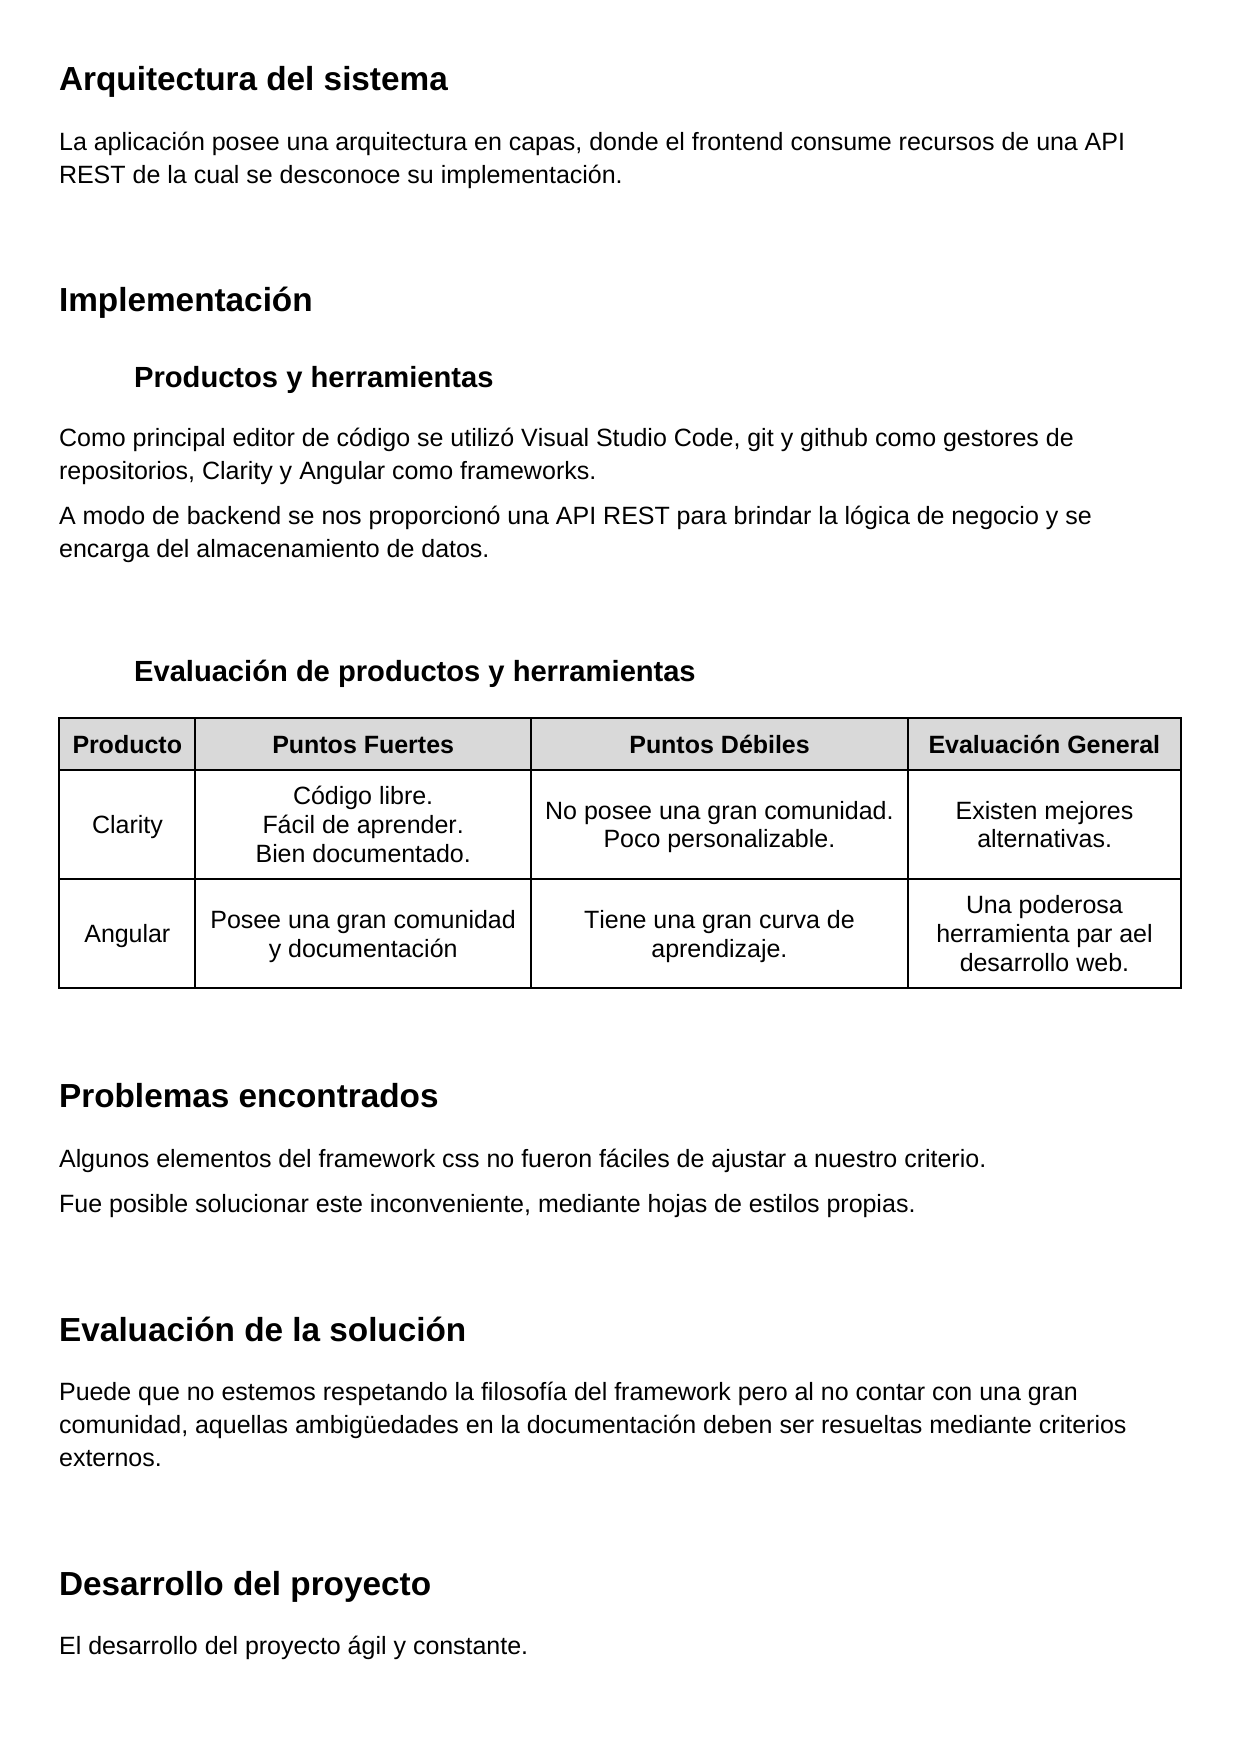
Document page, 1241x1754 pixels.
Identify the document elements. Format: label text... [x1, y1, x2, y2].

table_cell Clarity [60, 771, 194, 878]
table_header Puntos Débiles [532, 719, 907, 769]
text La aplicación posee una arquitectura en capas, donde el frontend consume recursos de una API REST de la cual se desconoce su implementación. [59, 127, 1181, 188]
text Fue posible solucionar este inconveniente, mediante hojas de estilos propias. [59, 1189, 1181, 1218]
table_header Producto [60, 719, 194, 769]
table_header Puntos Fuertes [196, 719, 530, 769]
text A modo de backend se nos proporcionó una API REST para brindar la lógica de negocio y se encarga del almacenamiento de datos. [59, 501, 1181, 563]
subtitle Desarrollo del proyecto [59, 1563, 1181, 1602]
table_header Evaluación General [909, 719, 1180, 769]
subtitle Problemas encontrados [59, 1076, 1181, 1115]
subtitle Evaluación de productos y herramientas [134, 654, 1181, 688]
text Como principal editor de código se utilizó Visual Studio Code, git y github como gestores de repositorios, Clarity y Angular como frameworks. [59, 423, 1181, 484]
table_cell Una poderosa herramienta par ael desarrollo web. [909, 880, 1180, 987]
table_cell Tiene una gran curva de aprendizaje. [532, 880, 907, 987]
subtitle Implementación [59, 280, 1181, 318]
table_cell Código libre. Fácil de aprender. Bien documentado. [196, 771, 530, 878]
subtitle Evaluación de la solución [59, 1310, 1181, 1348]
text Algunos elementos del framework css no fueron fáciles de ajustar a nuestro criterio. [59, 1144, 1181, 1173]
table_cell No posee una gran comunidad. Poco personalizable. [532, 771, 907, 878]
table_cell Angular [60, 880, 194, 987]
subtitle Arquitectura del sistema [59, 59, 1181, 97]
table_cell Posee una gran comunidad y documentación [196, 880, 530, 987]
text El desarrollo del proyecto ágil y constante. [59, 1631, 1181, 1660]
text Puede que no estemos respetando la filosofía del framework pero al no contar con una gran comunidad, aquellas ambigüedades en la documentación deben ser resueltas mediante criterios externos. [59, 1377, 1181, 1472]
table_cell Existen mejores alternativas. [909, 771, 1180, 878]
subtitle Productos y herramientas [134, 360, 1181, 393]
